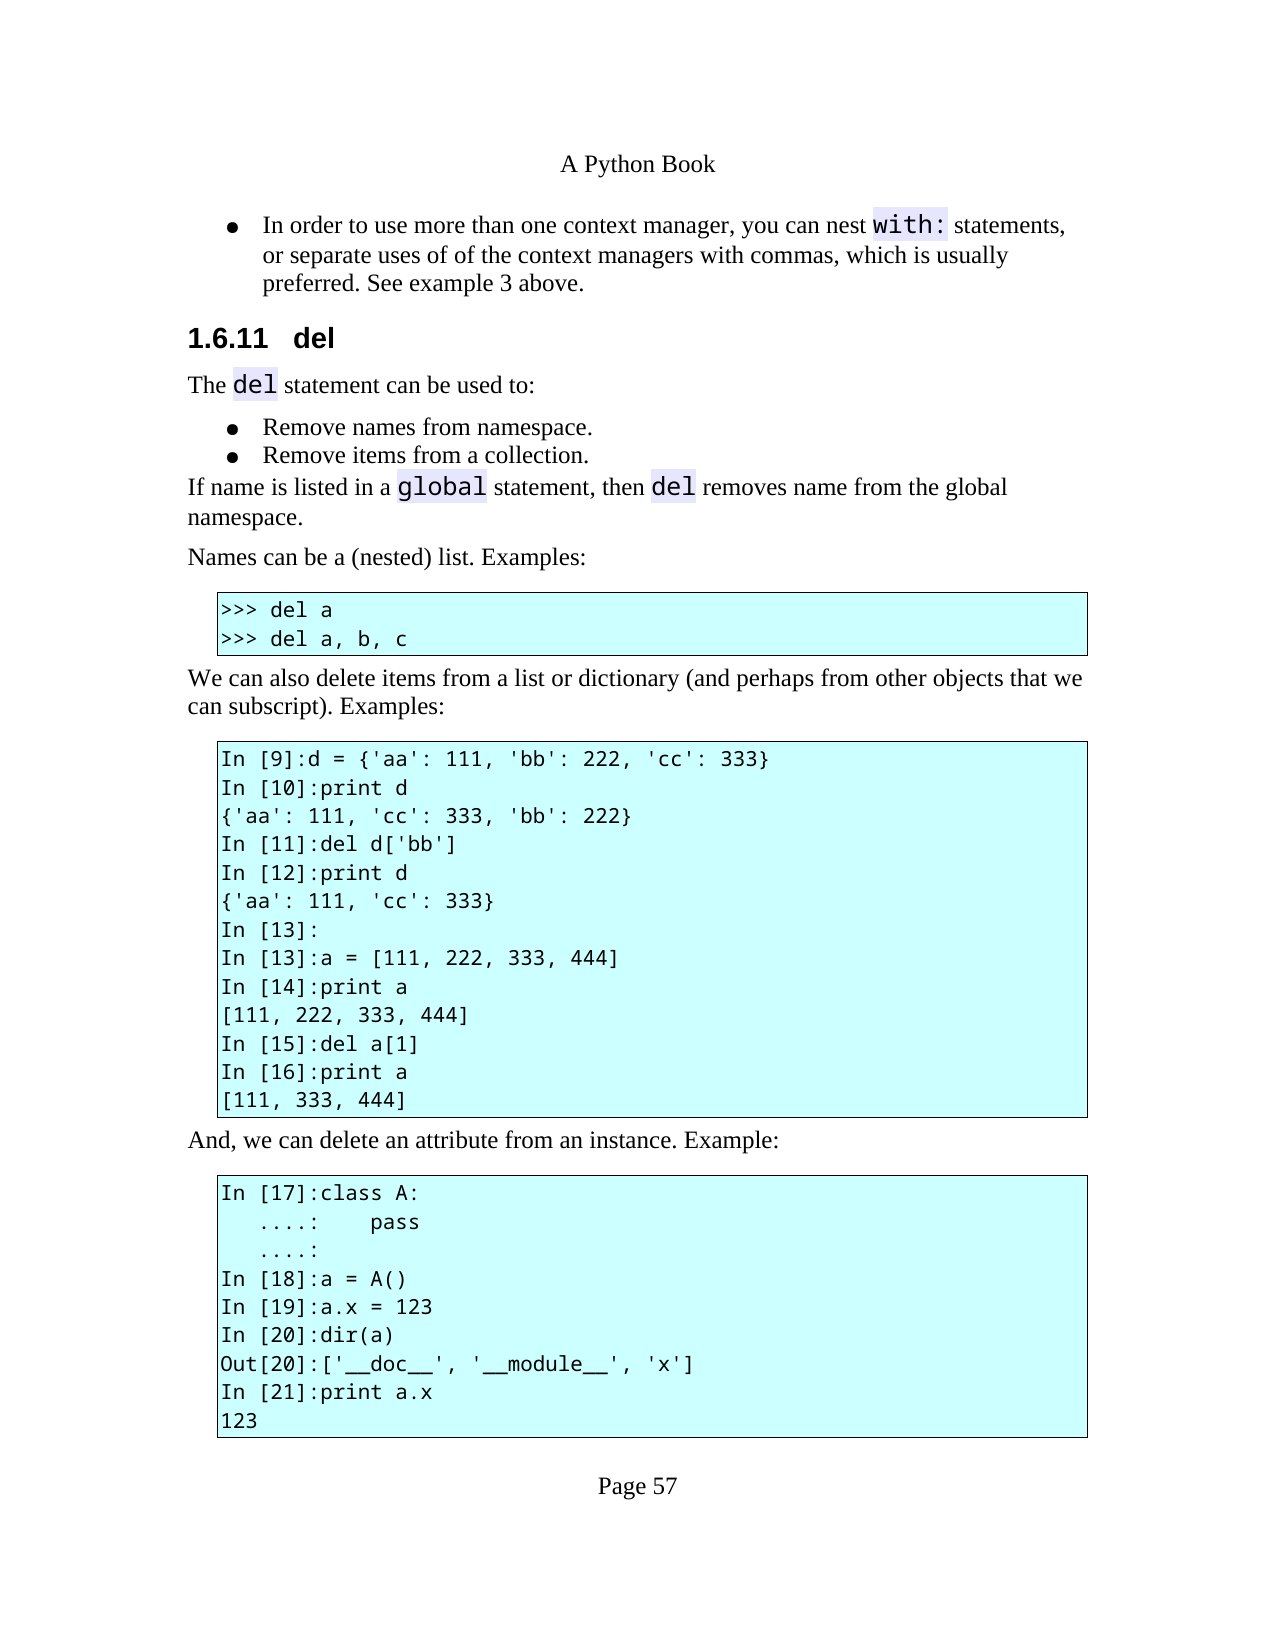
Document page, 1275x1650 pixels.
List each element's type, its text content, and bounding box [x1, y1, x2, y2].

text >>> del a >>> del a, b, c [218, 593, 1087, 655]
text The del statement can be used to: [187, 367, 233, 401]
text If name is listed in a global statement, then del removes name from the global namespace. [187, 469, 1087, 531]
text In [9]:d = {'aa': 111, 'bb': 222, 'cc': 333} In [10]:print d {'aa': 111, 'cc': 333, 'bb': 222} In [11]:del d['bb'] In [12]:print d {'aa': 111, 'cc': 333} In [13]: In [13]:a = [111, 222, 333, 444] In [14]:print a [111, 222, 333, 444] In [15]:del a[1] In [16]:print a [111, 333, 444] [218, 742, 1087, 1117]
list Remove names from namespace. [225, 413, 1087, 441]
text Names can be a (nested) list. Examples: [187, 543, 1087, 571]
list In order to use more than one context manager, you can nest with: statements, or separate uses of of the context managers with commas, which is usually preferred. See example 3 above. [225, 207, 1087, 297]
subtitle 1.6.11 del [187, 322, 1087, 354]
text We can also delete items from a list or dictionary (and perhaps from other objects that we can subscript). Examples: [187, 664, 1087, 720]
text And, we can delete an attribute from an instance. Example: [187, 1126, 1087, 1154]
text The del statement can be used to: [278, 367, 1087, 401]
list Remove items from a collection. [225, 441, 1087, 469]
text In [17]:class A: ....: pass ....: In [18]:a = A() In [19]:a.x = 123 In [20]:dir(a) Out[20]:['__doc__', '__module__', 'x'] In [21]:print a.x 123 [218, 1176, 1087, 1437]
